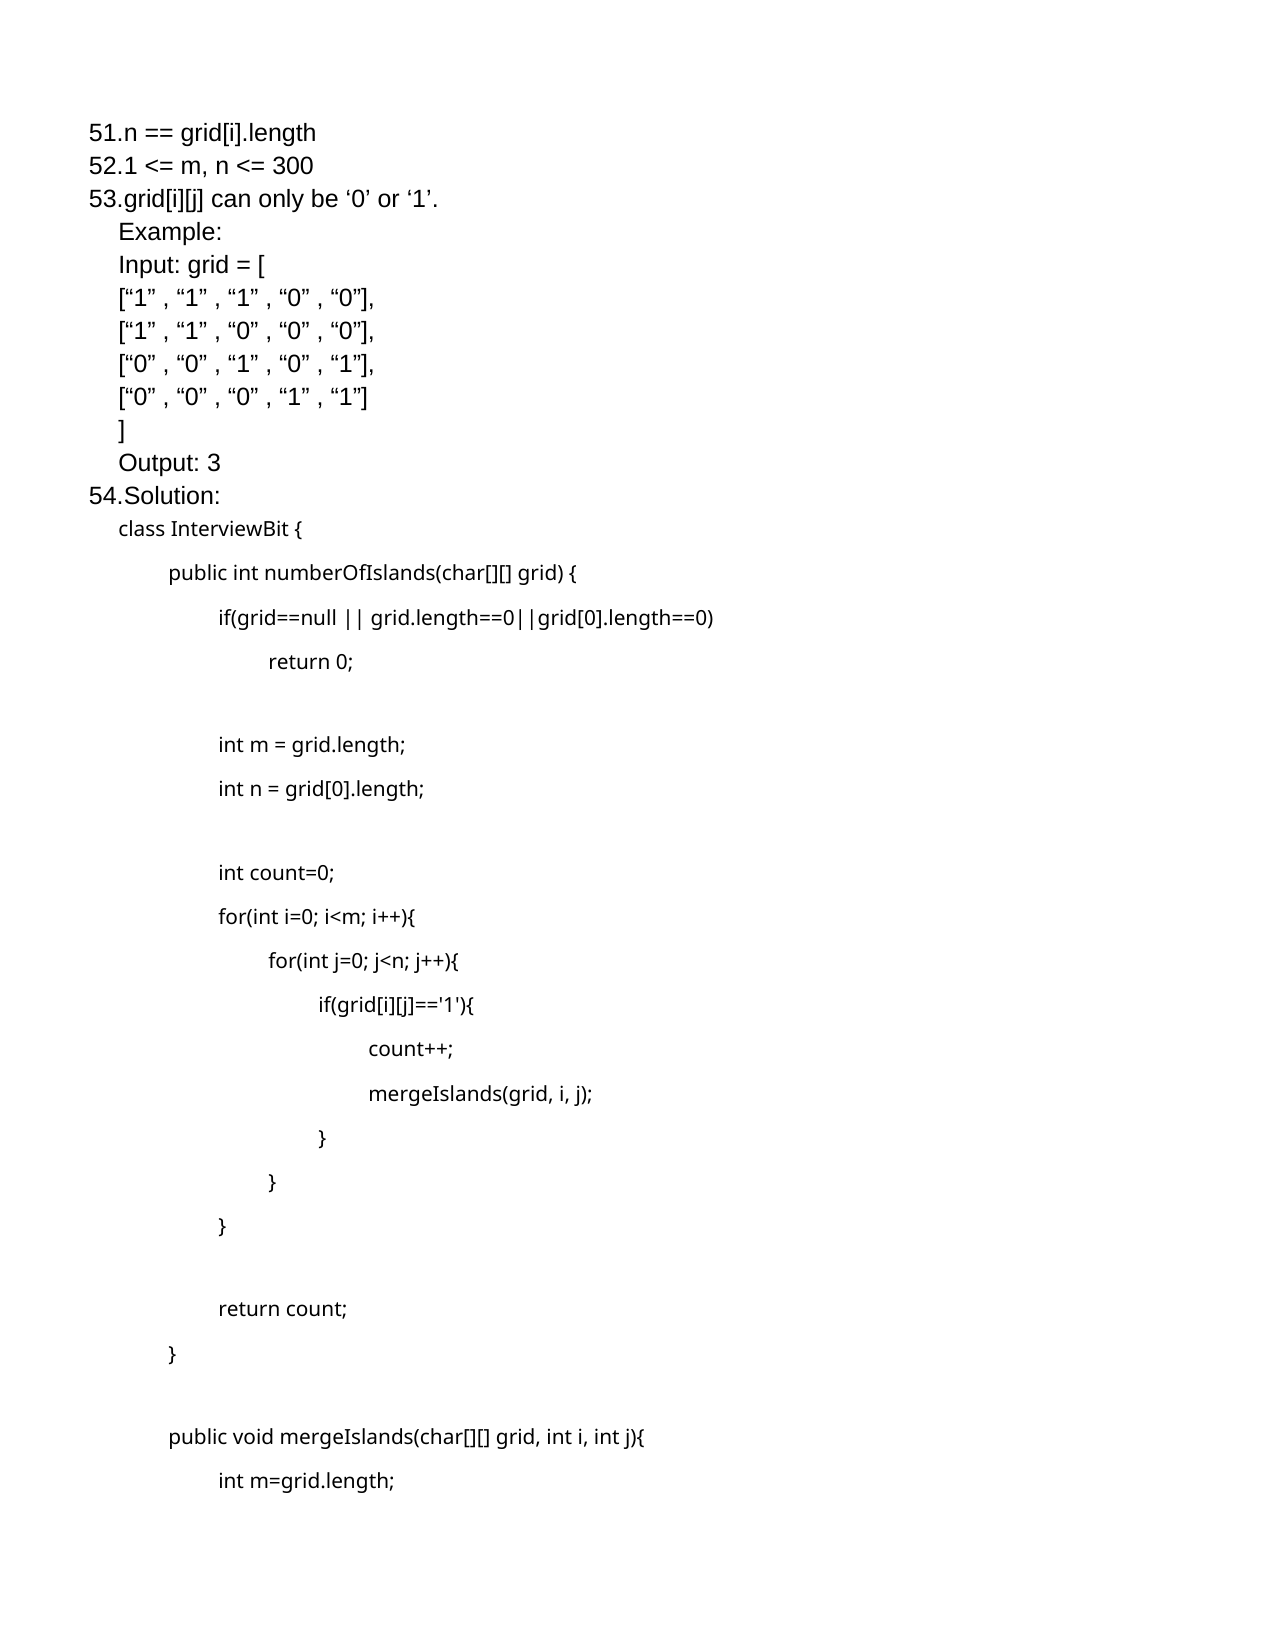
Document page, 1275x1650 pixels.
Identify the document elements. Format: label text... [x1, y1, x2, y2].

list int n = grid[0].length; [118, 774, 1157, 803]
list for(int i=0; i<m; i++){ [118, 902, 1157, 931]
list Solution: [118, 481, 1157, 510]
list return count; [118, 1294, 1157, 1323]
list int m = grid.length; [118, 730, 1157, 759]
list n == grid[i].length [118, 118, 1157, 147]
list public int numberOfIslands(char[][] grid) { [118, 558, 1157, 587]
list return 0; [118, 647, 1157, 675]
list int m=grid.length; [118, 1466, 1157, 1495]
list 1 <= m, n <= 300 [118, 151, 1157, 180]
list public void mergeIslands(char[][] grid, int i, int j){ [118, 1422, 1157, 1451]
list for(int j=0; j<n; j++){ [118, 946, 1157, 975]
list mergeIslands(grid, i, j); [118, 1079, 1157, 1107]
list if(grid[i][j]=='1'){ [118, 990, 1157, 1019]
list } [118, 1339, 1157, 1367]
list } [118, 1123, 1157, 1151]
list int count=0; [118, 858, 1157, 886]
list count++; [118, 1034, 1157, 1063]
list if(grid==null || grid.length==0||grid[0].length==0) [118, 603, 1157, 631]
list class InterviewBit { [118, 514, 1157, 543]
list } [118, 1211, 1157, 1240]
list } [118, 1167, 1157, 1196]
list grid[i][j] can only be ‘0’ or ‘1’. [118, 184, 1157, 213]
list Example: Input: grid = [ [“1” , “1” , “1” , “0” , “0”], [“1” , “1” , “0” , “0” , “0”], [“0” , “0” , “1” , “0” , “1”], [“0” , “0” , “0” , “1” , “1”] ] Output: 3 [118, 217, 1157, 477]
